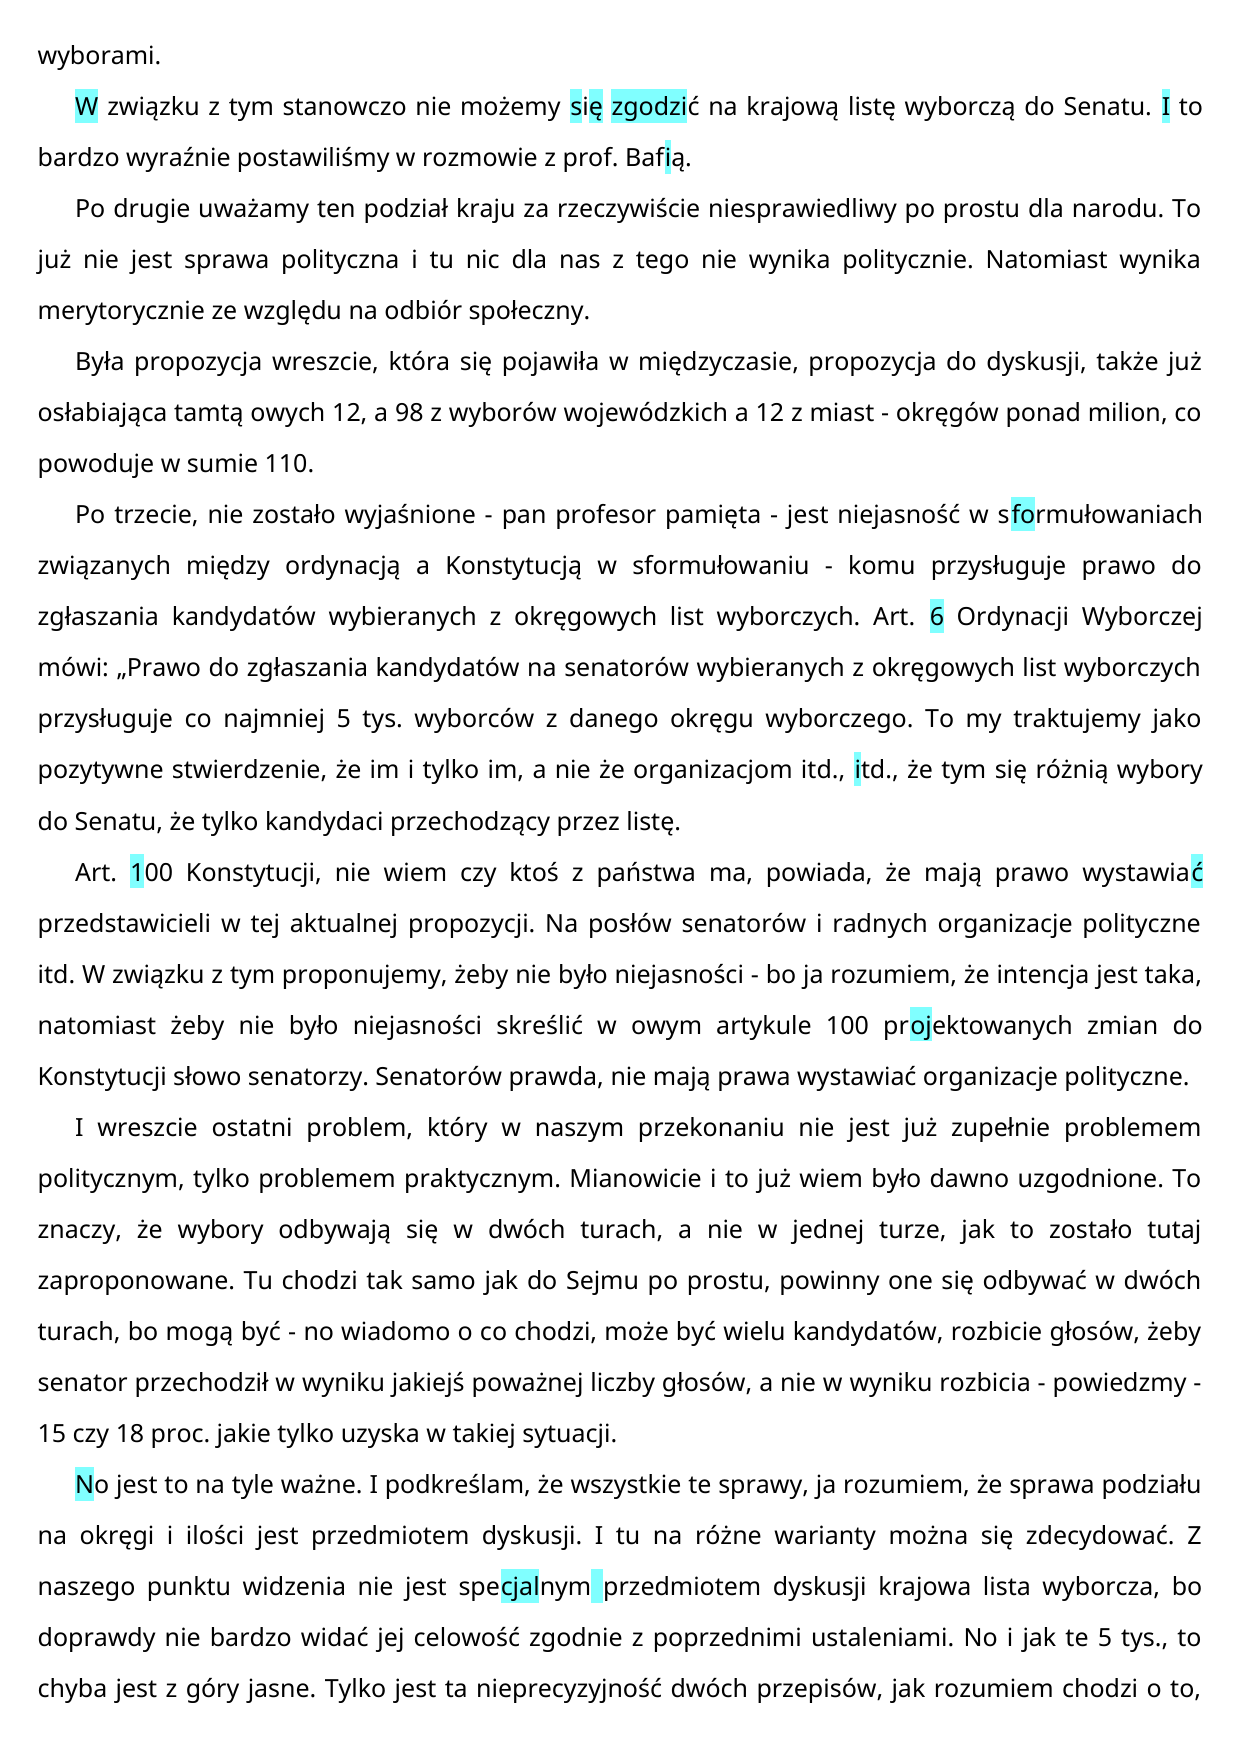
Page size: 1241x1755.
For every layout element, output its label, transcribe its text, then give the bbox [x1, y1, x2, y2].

text No jest to na tyle ważne. I podkreślam, że wszystkie te sprawy, ja rozumiem, że sprawa podziału na okręgi i ilości jest przedmiotem dyskusji. I tu na różne warianty można się zdecydować. Z naszego punktu widzenia nie jest specjalnym przedmiotem dyskusji krajowa lista wyborcza, bo doprawdy nie bardzo widać jej celowość zgodnie z poprzednimi ustaleniami. No i jak te 5 tys., to chyba jest z góry jasne. Tylko jest ta nieprecyzyjność dwóch przepisów, jak rozumiem chodzi o to, [37, 1467, 1203, 1705]
text Była propozycja wreszcie, która się pojawiła w międzyczasie, propozycja do dyskusji, także już osłabiająca tamtą owych 12, a 98 z wyborów wojewódzkich a 12 z miast - okręgów ponad milion, co powoduje w sumie 110. [37, 344, 1203, 480]
text Po trzecie, nie zostało wyjaśnione - pan profesor pamięta - jest niejasność w sformułowaniach związanych między ordynacją a Konstytucją w sformułowaniu - komu przysługuje prawo do zgłaszania kandydatów wybieranych z okręgowych list wyborczych. Art. 6 Ordynacji Wyborczej mówi: „Prawo do zgłaszania kandydatów na senatorów wybieranych z okręgowych list wyborczych przysługuje co najmniej 5 tys. wyborców z danego okręgu wyborczego. To my traktujemy jako pozytywne stwierdzenie, że im i tylko im, a nie że organizacjom itd., itd., że tym się różnią wybory do Senatu, że tylko kandydaci przechodzący przez listę. [37, 497, 1203, 837]
text W związku z tym stanowczo nie możemy się zgodzić na krajową listę wyborczą do Senatu. I to bardzo wyraźnie postawiliśmy w rozmowie z prof. Bafią. [37, 88, 1203, 174]
text Art. 100 Konstytucji, nie wiem czy ktoś z państwa ma, powiada, że mają prawo wystawiać przedstawicieli w tej aktualnej propozycji. Na posłów senatorów i radnych organizacje polityczne itd. W związku z tym proponujemy, żeby nie było niejasności - bo ja rozumiem, że intencja jest taka, natomiast żeby nie było niejasności skreślić w owym artykule 100 projektowanych zmian do Konstytucji słowo senatorzy. Senatorów prawda, nie mają prawa wystawiać organizacje polityczne. [37, 854, 1203, 1092]
text wyborami. [37, 37, 1203, 72]
text I wreszcie ostatni problem, który w naszym przekonaniu nie jest już zupełnie problemem politycznym, tylko problemem praktycznym. Mianowicie i to już wiem było dawno uzgodnione. To znaczy, że wybory odbywają się w dwóch turach, a nie w jednej turze, jak to zostało tutaj zaproponowane. Tu chodzi tak samo jak do Sejmu po prostu, powinny one się odbywać w dwóch turach, bo mogą być - no wiadomo o co chodzi, może być wielu kandydatów, rozbicie głosów, żeby senator przechodził w wyniku jakiejś poważnej liczby głosów, a nie w wyniku rozbicia - powiedzmy - 15 czy 18 proc. jakie tylko uzyska w takiej sytuacji. [37, 1109, 1203, 1450]
text Po drugie uważamy ten podział kraju za rzeczywiście niesprawiedliwy po prostu dla narodu. To już nie jest sprawa polityczna i tu nic dla nas z tego nie wynika politycznie. Natomiast wynika merytorycznie ze względu na odbiór społeczny. [37, 191, 1203, 327]
